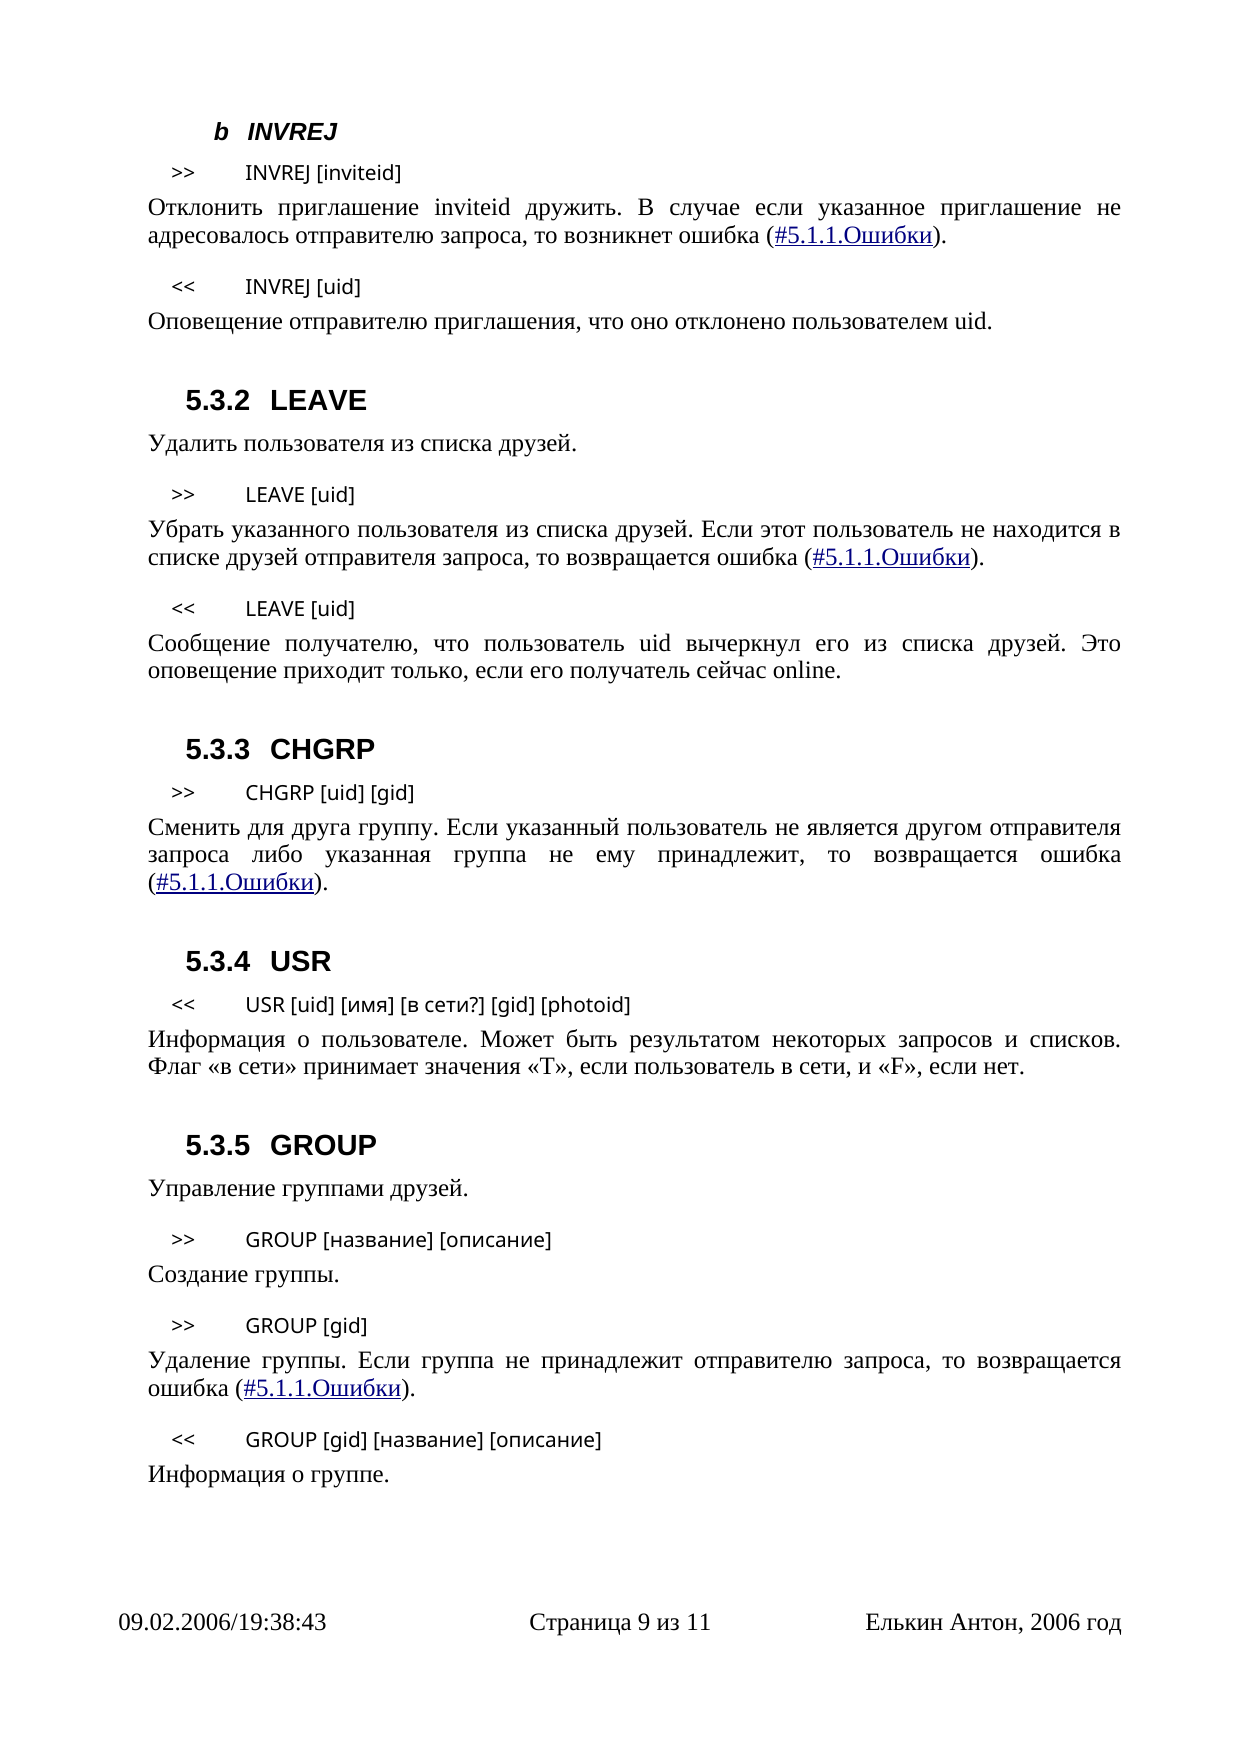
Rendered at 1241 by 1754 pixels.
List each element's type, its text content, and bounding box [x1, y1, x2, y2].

text >> GROUP [gid] [171, 1311, 1122, 1340]
text Убрать указанного пользователя из списка друзей. Если этот пользователь не находится в списке друзей отправителя запроса, то возвращается ошибка (#5.1.1.Ошибки). [148, 515, 1122, 570]
text Создание группы. [148, 1260, 1122, 1288]
text >> LEAVE [uid] [171, 480, 1122, 508]
text Информация о пользователе. Может быть результатом некоторых запросов и списков. Флаг «в сети» принимает значения «T», если пользователь в сети, и «F», если нет. [148, 1025, 1122, 1080]
text Удаление группы. Если группа не принадлежит отправителю запроса, то возвращается ошибка (#5.1.1.Ошибки). [148, 1346, 1122, 1402]
text Сменить для друга группу. Если указанный пользователь не является другом отправителя запроса либо указанная группа не ему принадлежит, то возвращается ошибка (#5.1.1.Ошибки). [148, 813, 1122, 896]
text << USR [uid] [имя] [в сети?] [gid] [photoid] [171, 990, 1122, 1018]
subtitle LEAVE [177, 383, 1122, 416]
text Отклонить приглашение inviteid дружить. В случае если указанное приглашение не адресовалось отправителю запроса, то возникнет ошибка (#5.1.1.Ошибки). [148, 193, 1122, 249]
text >> INVREJ [inviteid] [171, 158, 1122, 187]
text Управление группами друзей. [148, 1174, 1122, 1202]
subtitle CHGRP [177, 733, 1122, 766]
text Сообщение получателю, что пользователь uid вычеркнул его из списка друзей. Это оповещение приходит только, если его получатель сейчас online. [148, 629, 1122, 684]
text >> CHGRP [uid] [gid] [171, 778, 1122, 806]
text << GROUP [gid] [название] [описание] [171, 1425, 1122, 1454]
subtitle GROUP [177, 1129, 1122, 1161]
text << LEAVE [uid] [171, 594, 1122, 622]
text << INVREJ [uid] [171, 272, 1122, 301]
text Оповещение отправителю приглашения, что оно отклонено пользователем uid. [148, 307, 1122, 335]
subtitle USR [177, 945, 1122, 977]
subtitle INVREJ [207, 118, 1122, 146]
text Удалить пользователя из списка друзей. [148, 429, 1122, 456]
text Информация о группе. [148, 1460, 1122, 1488]
text >> GROUP [название] [описание] [171, 1225, 1122, 1254]
